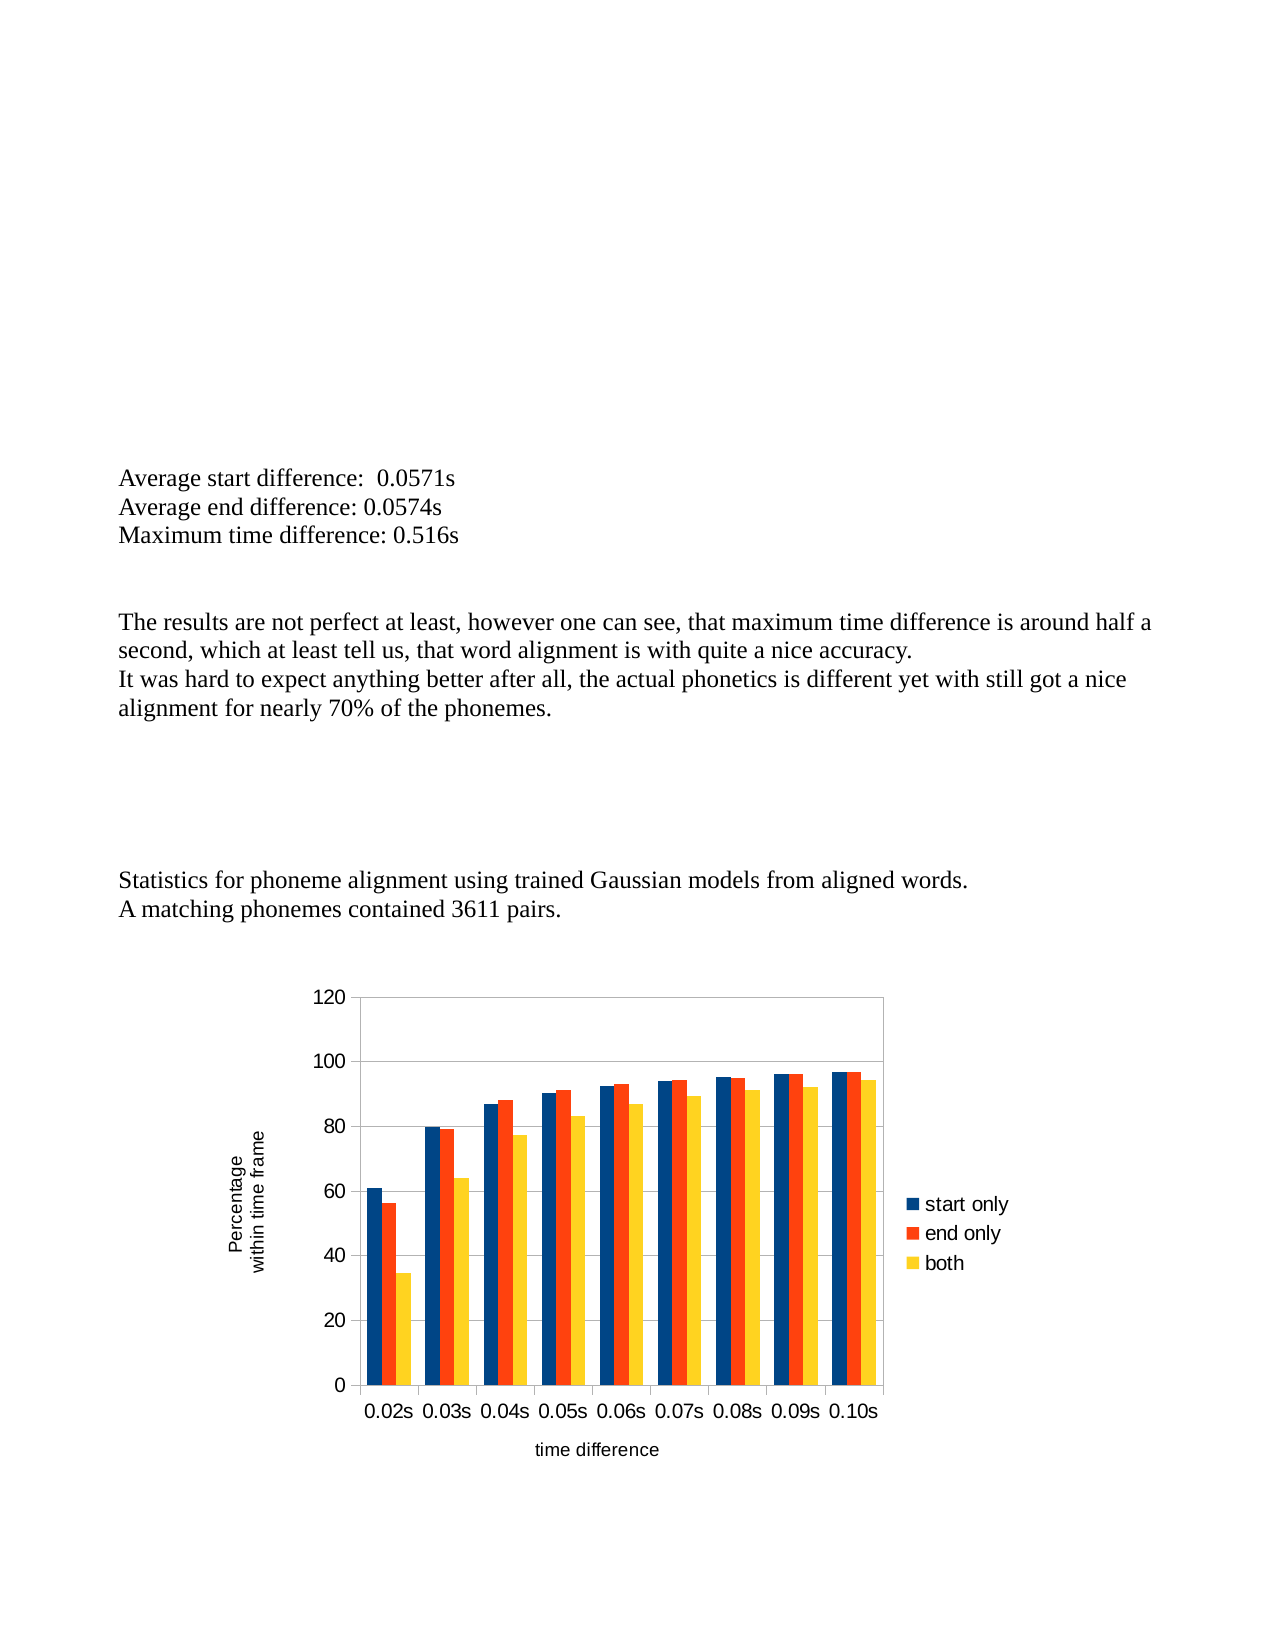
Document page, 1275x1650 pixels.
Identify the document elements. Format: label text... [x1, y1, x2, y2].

text Statistics for phoneme alignment using trained Gaussian models from aligned words. [118, 866, 1157, 894]
text A matching phonemes contained 3611 pairs. [118, 894, 1157, 923]
text It was hard to expect anything better after all, the actual phonetics is different yet with still got a nice alignment for nearly 70% of the phonemes. [118, 664, 1157, 722]
text The results are not perfect at least, however one can see, that maximum time difference is around half a second, which at least tell us, that word alignment is with quite a nice accuracy. [118, 607, 1157, 664]
text Maximum time difference: 0.516s [118, 521, 1157, 549]
text Average end difference: 0.0574s [118, 492, 1157, 521]
text Average start difference: 0.0571s [118, 463, 1157, 492]
